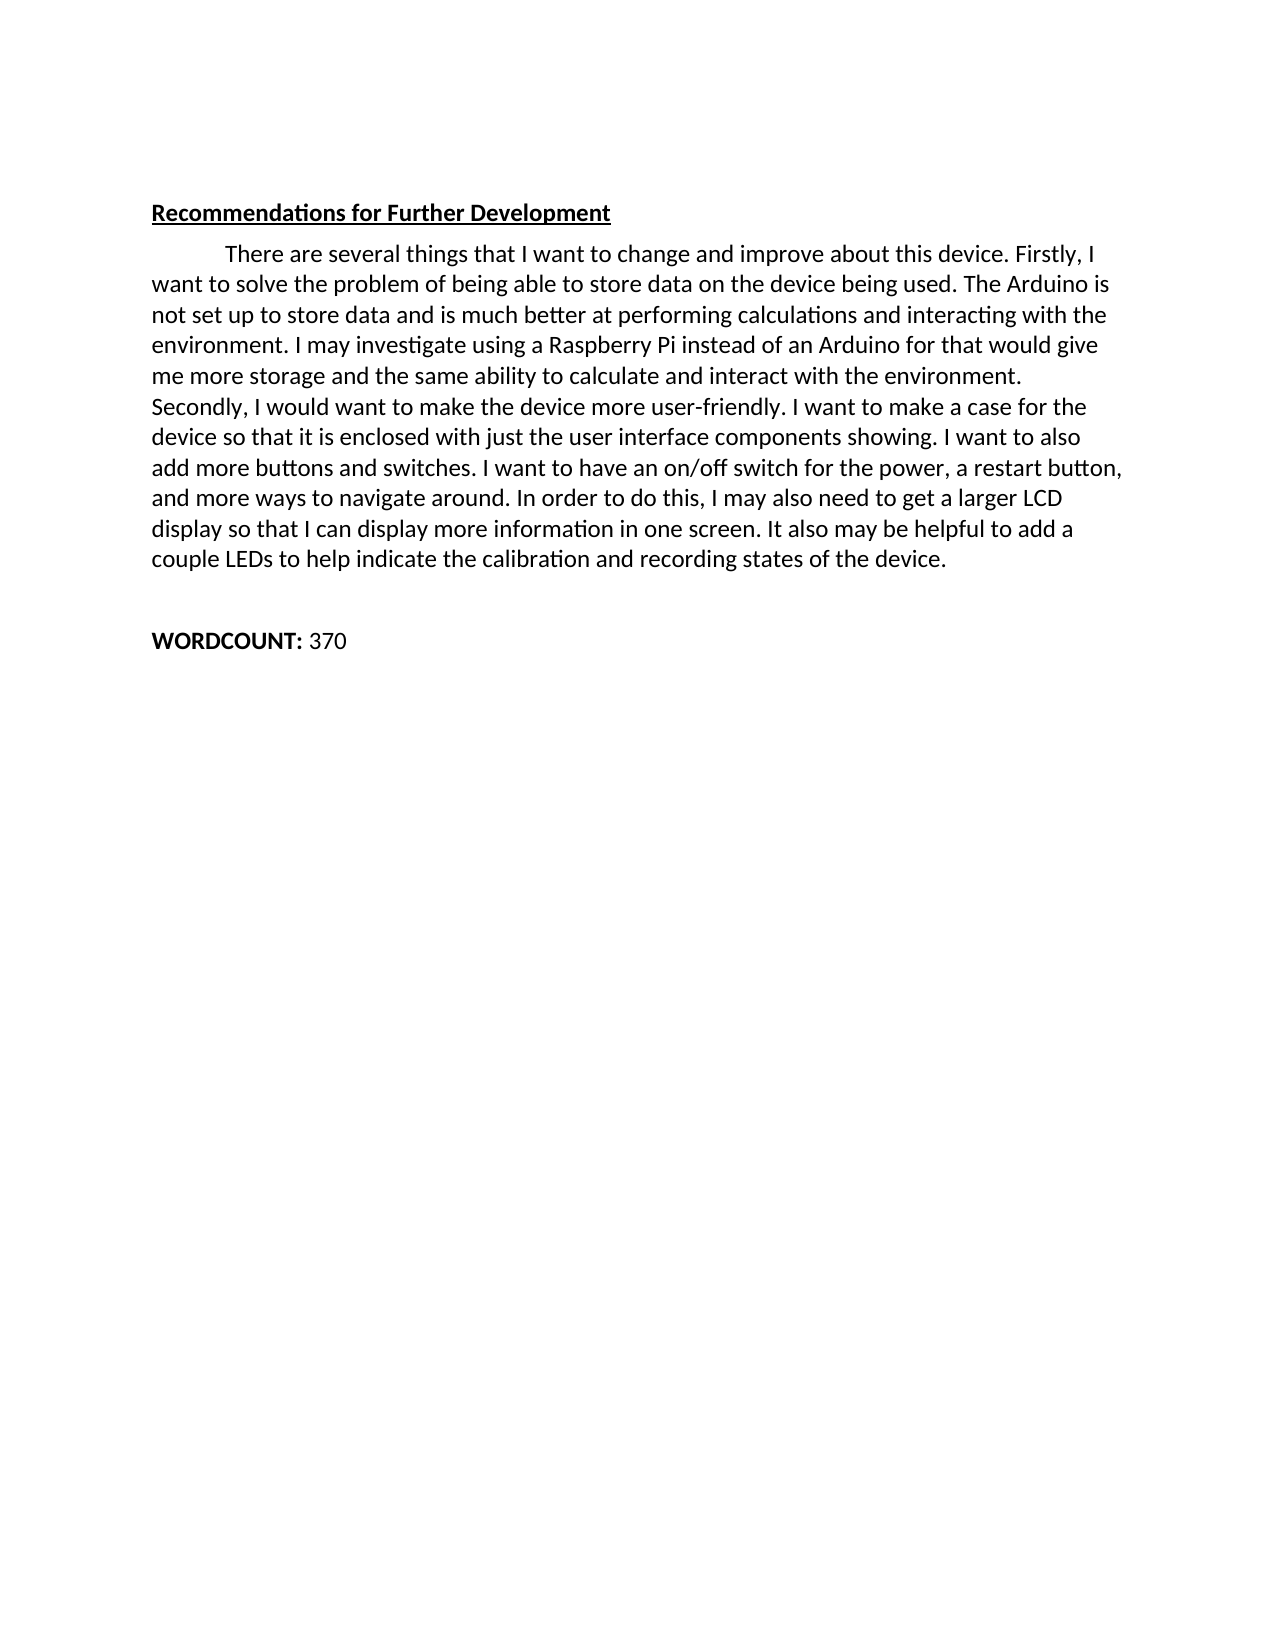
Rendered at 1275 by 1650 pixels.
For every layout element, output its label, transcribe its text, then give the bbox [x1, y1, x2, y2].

text Recommendations for Further Development [151, 197, 1125, 228]
text There are several things that I want to change and improve about this device. Firstly, I want to solve the problem of being able to store data on the device being used. The Arduino is not set up to store data and is much better at performing calculations and interacting with the environment. I may investigate using a Raspberry Pi instead of an Arduino for that would give me more storage and the same ability to calculate and interact with the environment. Secondly, I would want to make the device more user-friendly. I want to make a case for the device so that it is enclosed with just the user interface components showing. I want to also add more buttons and switches. I want to have an on/off switch for the power, a restart button, and more ways to navigate around. In order to do this, I may also need to get a larger LCD display so that I can display more information in one screen. It also may be helpful to add a couple LEDs to help indicate the calibration and recording states of the device. [151, 238, 1125, 574]
text WORDCOUNT: 370 [151, 625, 1125, 655]
